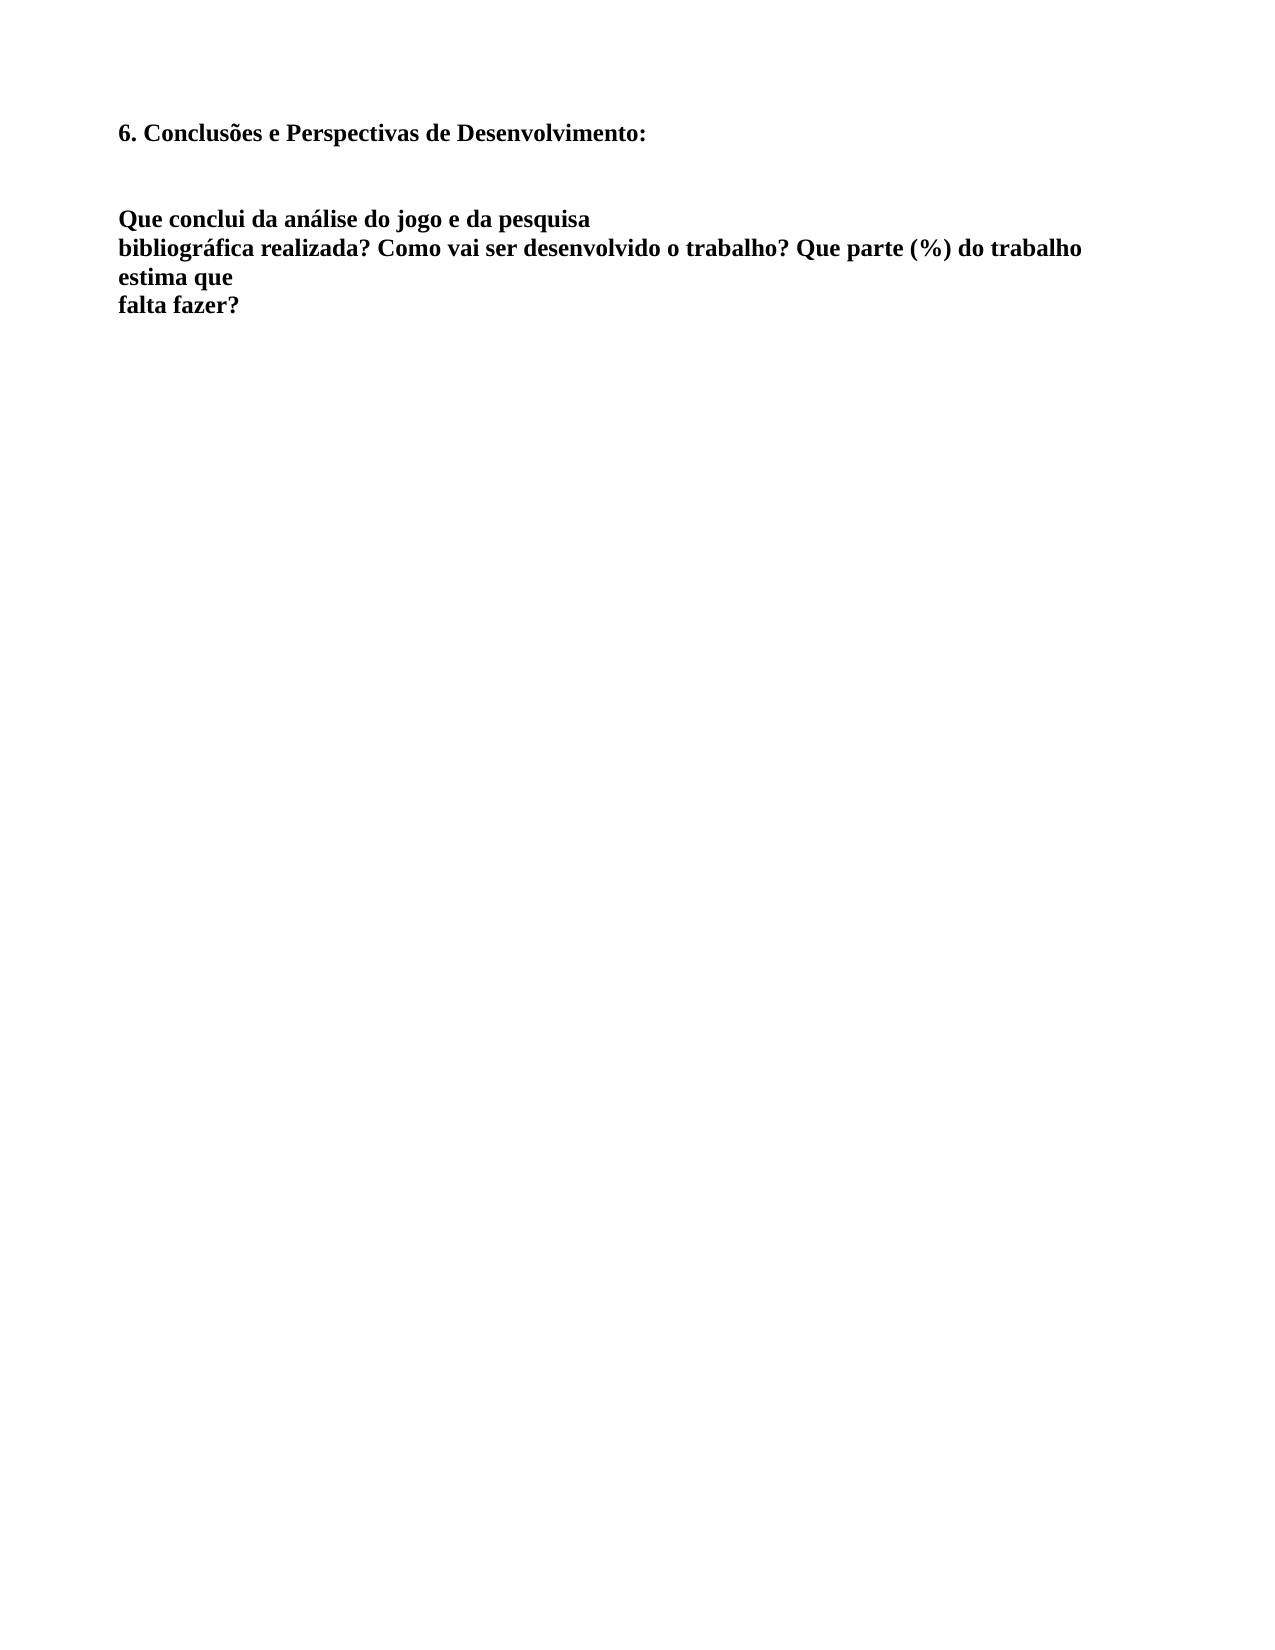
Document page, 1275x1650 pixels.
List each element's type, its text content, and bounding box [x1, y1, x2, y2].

text 6. Conclusões e Perspectivas de Desenvolvimento: [118, 118, 1157, 147]
text falta fazer? [118, 291, 1157, 319]
text Que conclui da análise do jogo e da pesquisa [118, 204, 1157, 233]
text bibliográfica realizada? Como vai ser desenvolvido o trabalho? Que parte (%) do trabalho estima que [118, 233, 1157, 291]
